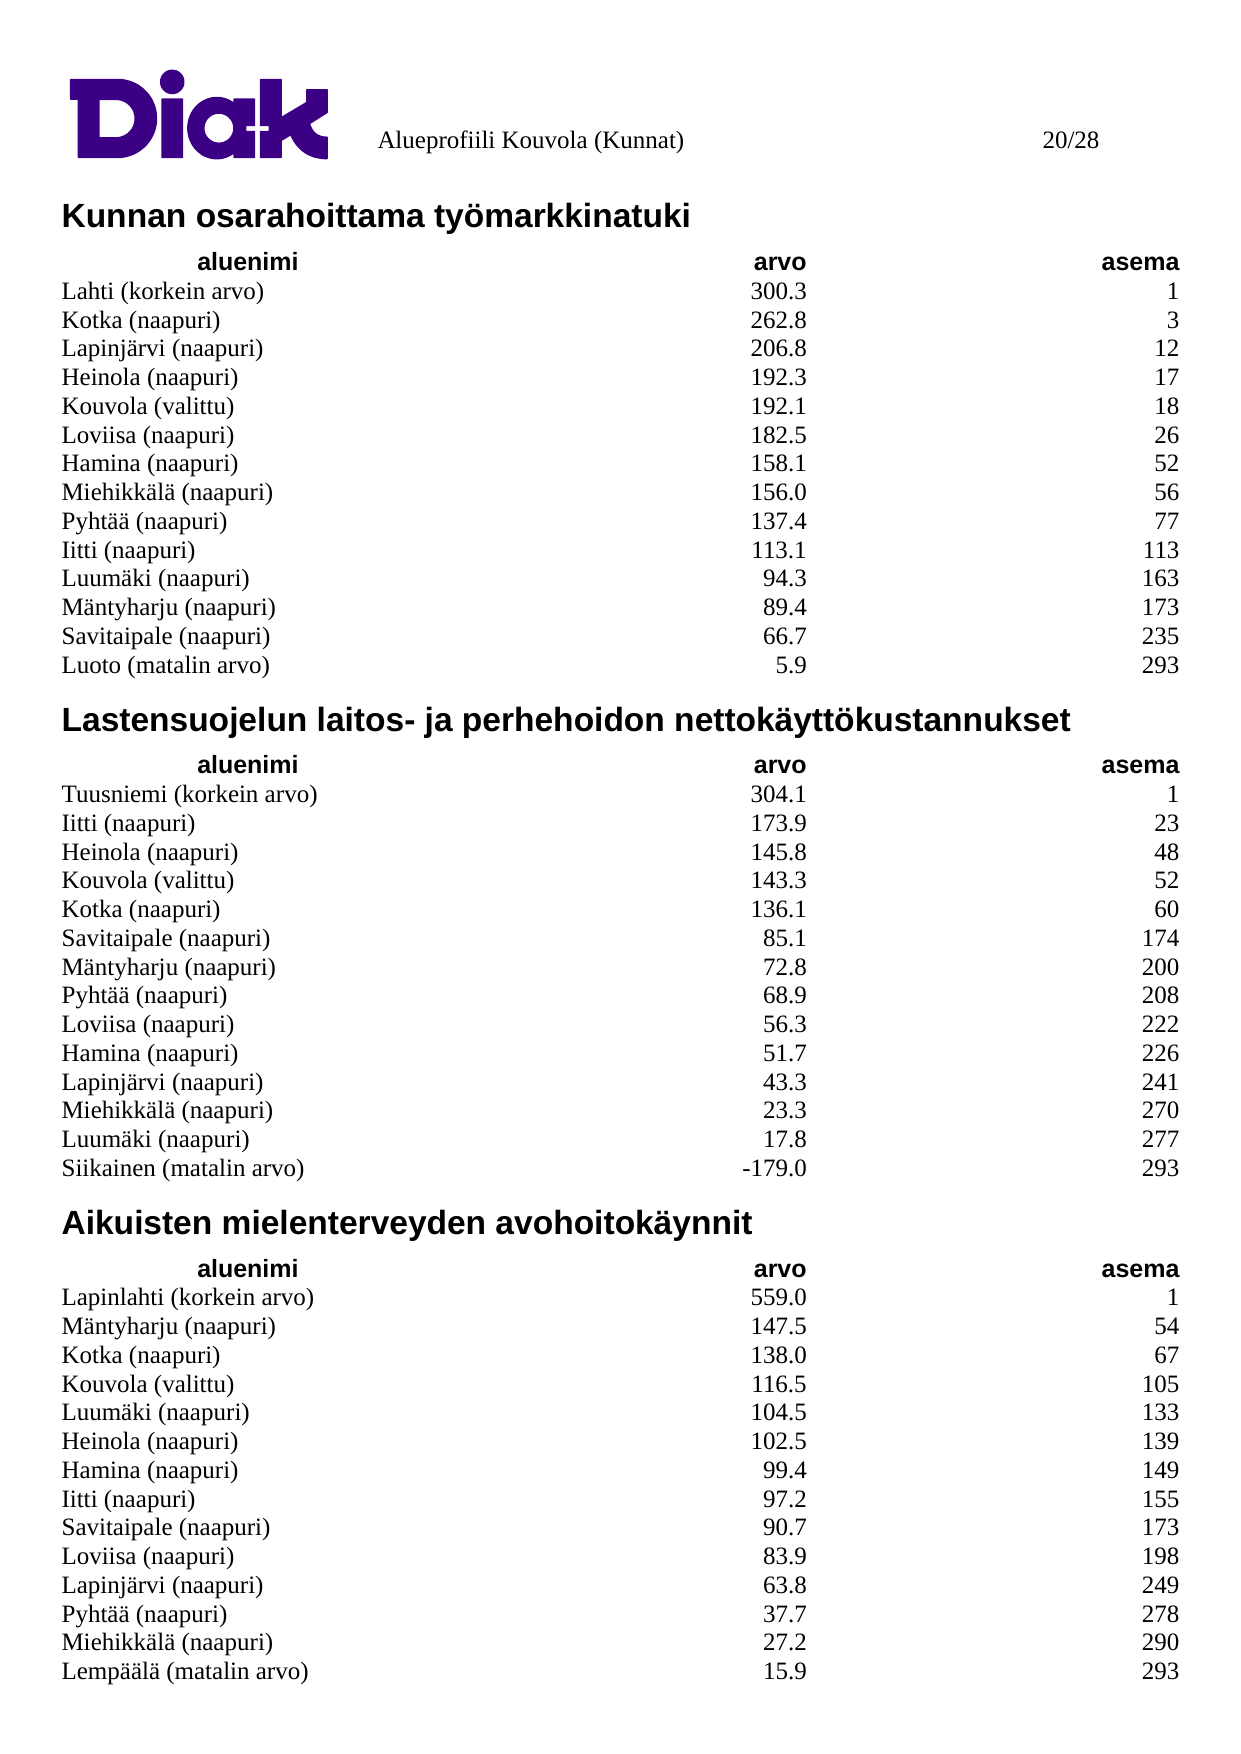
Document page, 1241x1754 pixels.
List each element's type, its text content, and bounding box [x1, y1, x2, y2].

table_cell 293 [806, 1656, 1179, 1685]
table_cell Kouvola (valittu) [61, 391, 434, 420]
table_cell 60 [806, 894, 1179, 923]
table_cell 173 [806, 592, 1179, 621]
table_cell 290 [806, 1628, 1179, 1656]
table_cell Luumäki (naapuri) [61, 1124, 434, 1153]
table_cell 113.1 [434, 535, 806, 563]
table_cell 241 [806, 1067, 1179, 1096]
subtitle Lastensuojelun laitos- ja perhehoidon nettokäyttökustannukset [61, 699, 1179, 738]
table_cell 63.8 [434, 1570, 806, 1599]
table_cell 17.8 [434, 1124, 806, 1153]
table_cell Lapinjärvi (naapuri) [61, 1067, 434, 1096]
table_cell 17 [806, 362, 1179, 391]
table_cell Luoto (matalin arvo) [61, 650, 434, 678]
table_cell 99.4 [434, 1455, 806, 1484]
table_cell 155 [806, 1484, 1179, 1512]
table_cell 198 [806, 1541, 1179, 1570]
table_cell 83.9 [434, 1541, 806, 1570]
table_cell 97.2 [434, 1484, 806, 1512]
table_cell 23 [806, 808, 1179, 837]
table_cell Tuusniemi (korkein arvo) [61, 779, 434, 808]
table_header asema [806, 1254, 1179, 1282]
table_cell 559.0 [434, 1283, 806, 1311]
table_cell 163 [806, 564, 1179, 592]
table_cell 12 [806, 334, 1179, 362]
table_cell 1 [806, 1283, 1179, 1311]
table_cell Kotka (naapuri) [61, 1340, 434, 1369]
table_cell 278 [806, 1599, 1179, 1627]
table_cell 68.9 [434, 981, 806, 1009]
subtitle Kunnan osarahoittama työmarkkinatuki [61, 196, 1179, 235]
table_cell 137.4 [434, 506, 806, 535]
table_cell 293 [806, 650, 1179, 678]
table_cell 158.1 [434, 449, 806, 477]
table_cell Pyhtää (naapuri) [61, 981, 434, 1009]
table_cell Iitti (naapuri) [61, 1484, 434, 1512]
table_cell 52 [806, 449, 1179, 477]
table_cell 145.8 [434, 837, 806, 866]
table_cell 138.0 [434, 1340, 806, 1369]
table_cell Mäntyharju (naapuri) [61, 1311, 434, 1340]
table_cell 26 [806, 420, 1179, 448]
table_cell 66.7 [434, 621, 806, 650]
table_cell Savitaipale (naapuri) [61, 621, 434, 650]
table_header arvo [434, 247, 806, 276]
table_cell 27.2 [434, 1628, 806, 1656]
table_cell Hamina (naapuri) [61, 1455, 434, 1484]
table_cell Pyhtää (naapuri) [61, 1599, 434, 1627]
table_cell 208 [806, 981, 1179, 1009]
table_cell 77 [806, 506, 1179, 535]
table_cell Lempäälä (matalin arvo) [61, 1656, 434, 1685]
table_cell 173.9 [434, 808, 806, 837]
table_cell 293 [806, 1153, 1179, 1182]
table_cell Loviisa (naapuri) [61, 1009, 434, 1038]
table_cell 72.8 [434, 952, 806, 981]
table_cell 23.3 [434, 1096, 806, 1124]
table_cell 270 [806, 1096, 1179, 1124]
table_cell -179.0 [434, 1153, 806, 1182]
table_cell Lapinlahti (korkein arvo) [61, 1283, 434, 1311]
table_header aluenimi [61, 247, 434, 276]
table_cell 85.1 [434, 923, 806, 952]
table_cell 15.9 [434, 1656, 806, 1685]
table_cell 133 [806, 1398, 1179, 1426]
table_cell Savitaipale (naapuri) [61, 1513, 434, 1541]
table_cell 113 [806, 535, 1179, 563]
table_cell Siikainen (matalin arvo) [61, 1153, 434, 1182]
table_cell 18 [806, 391, 1179, 420]
table_cell Miehikkälä (naapuri) [61, 1628, 434, 1656]
table_cell Loviisa (naapuri) [61, 420, 434, 448]
table_cell 1 [806, 276, 1179, 305]
table_cell Lapinjärvi (naapuri) [61, 1570, 434, 1599]
table_header arvo [434, 751, 806, 779]
table_cell Kouvola (valittu) [61, 1369, 434, 1397]
table_cell 3 [806, 305, 1179, 333]
table_cell 51.7 [434, 1038, 806, 1067]
table_cell Iitti (naapuri) [61, 808, 434, 837]
table_cell 105 [806, 1369, 1179, 1397]
table_cell 1 [806, 779, 1179, 808]
table_cell 174 [806, 923, 1179, 952]
table_cell 182.5 [434, 420, 806, 448]
table_cell 94.3 [434, 564, 806, 592]
table_cell Luumäki (naapuri) [61, 564, 434, 592]
table_cell Heinola (naapuri) [61, 362, 434, 391]
table_cell Heinola (naapuri) [61, 837, 434, 866]
table_header arvo [434, 1254, 806, 1282]
table_cell 56.3 [434, 1009, 806, 1038]
table_cell Savitaipale (naapuri) [61, 923, 434, 952]
table_cell 235 [806, 621, 1179, 650]
table_header aluenimi [61, 1254, 434, 1282]
table_cell Kouvola (valittu) [61, 866, 434, 894]
table_cell 206.8 [434, 334, 806, 362]
table_cell 5.9 [434, 650, 806, 678]
table_header asema [806, 247, 1179, 276]
table_cell 173 [806, 1513, 1179, 1541]
table_cell 116.5 [434, 1369, 806, 1397]
table_cell 249 [806, 1570, 1179, 1599]
table_cell 104.5 [434, 1398, 806, 1426]
table_cell 222 [806, 1009, 1179, 1038]
table_cell 54 [806, 1311, 1179, 1340]
table_cell Iitti (naapuri) [61, 535, 434, 563]
table_cell Heinola (naapuri) [61, 1426, 434, 1455]
table_cell 56 [806, 477, 1179, 506]
subtitle Aikuisten mielenterveyden avohoitokäynnit [61, 1203, 1179, 1241]
table_cell Pyhtää (naapuri) [61, 506, 434, 535]
table_cell 139 [806, 1426, 1179, 1455]
table_cell 43.3 [434, 1067, 806, 1096]
table_cell Lapinjärvi (naapuri) [61, 334, 434, 362]
table_cell 102.5 [434, 1426, 806, 1455]
table_cell 52 [806, 866, 1179, 894]
table_cell 262.8 [434, 305, 806, 333]
table_cell 37.7 [434, 1599, 806, 1627]
table_cell Loviisa (naapuri) [61, 1541, 434, 1570]
table_cell 226 [806, 1038, 1179, 1067]
table_cell 149 [806, 1455, 1179, 1484]
table_cell Kotka (naapuri) [61, 305, 434, 333]
table_cell Miehikkälä (naapuri) [61, 1096, 434, 1124]
table_cell 89.4 [434, 592, 806, 621]
table_cell 48 [806, 837, 1179, 866]
table_cell 300.3 [434, 276, 806, 305]
table_cell 136.1 [434, 894, 806, 923]
table_cell 147.5 [434, 1311, 806, 1340]
table_cell Miehikkälä (naapuri) [61, 477, 434, 506]
table_cell Mäntyharju (naapuri) [61, 592, 434, 621]
table_cell 277 [806, 1124, 1179, 1153]
table_cell 304.1 [434, 779, 806, 808]
table_cell 67 [806, 1340, 1179, 1369]
table_cell 156.0 [434, 477, 806, 506]
table_header asema [806, 751, 1179, 779]
table_cell 143.3 [434, 866, 806, 894]
table_cell 200 [806, 952, 1179, 981]
table_cell Lahti (korkein arvo) [61, 276, 434, 305]
table_cell 192.3 [434, 362, 806, 391]
table_cell Luumäki (naapuri) [61, 1398, 434, 1426]
table_cell Hamina (naapuri) [61, 1038, 434, 1067]
table_cell Kotka (naapuri) [61, 894, 434, 923]
table_header aluenimi [61, 751, 434, 779]
table_cell Hamina (naapuri) [61, 449, 434, 477]
table_cell 90.7 [434, 1513, 806, 1541]
table_cell 192.1 [434, 391, 806, 420]
table_cell Mäntyharju (naapuri) [61, 952, 434, 981]
